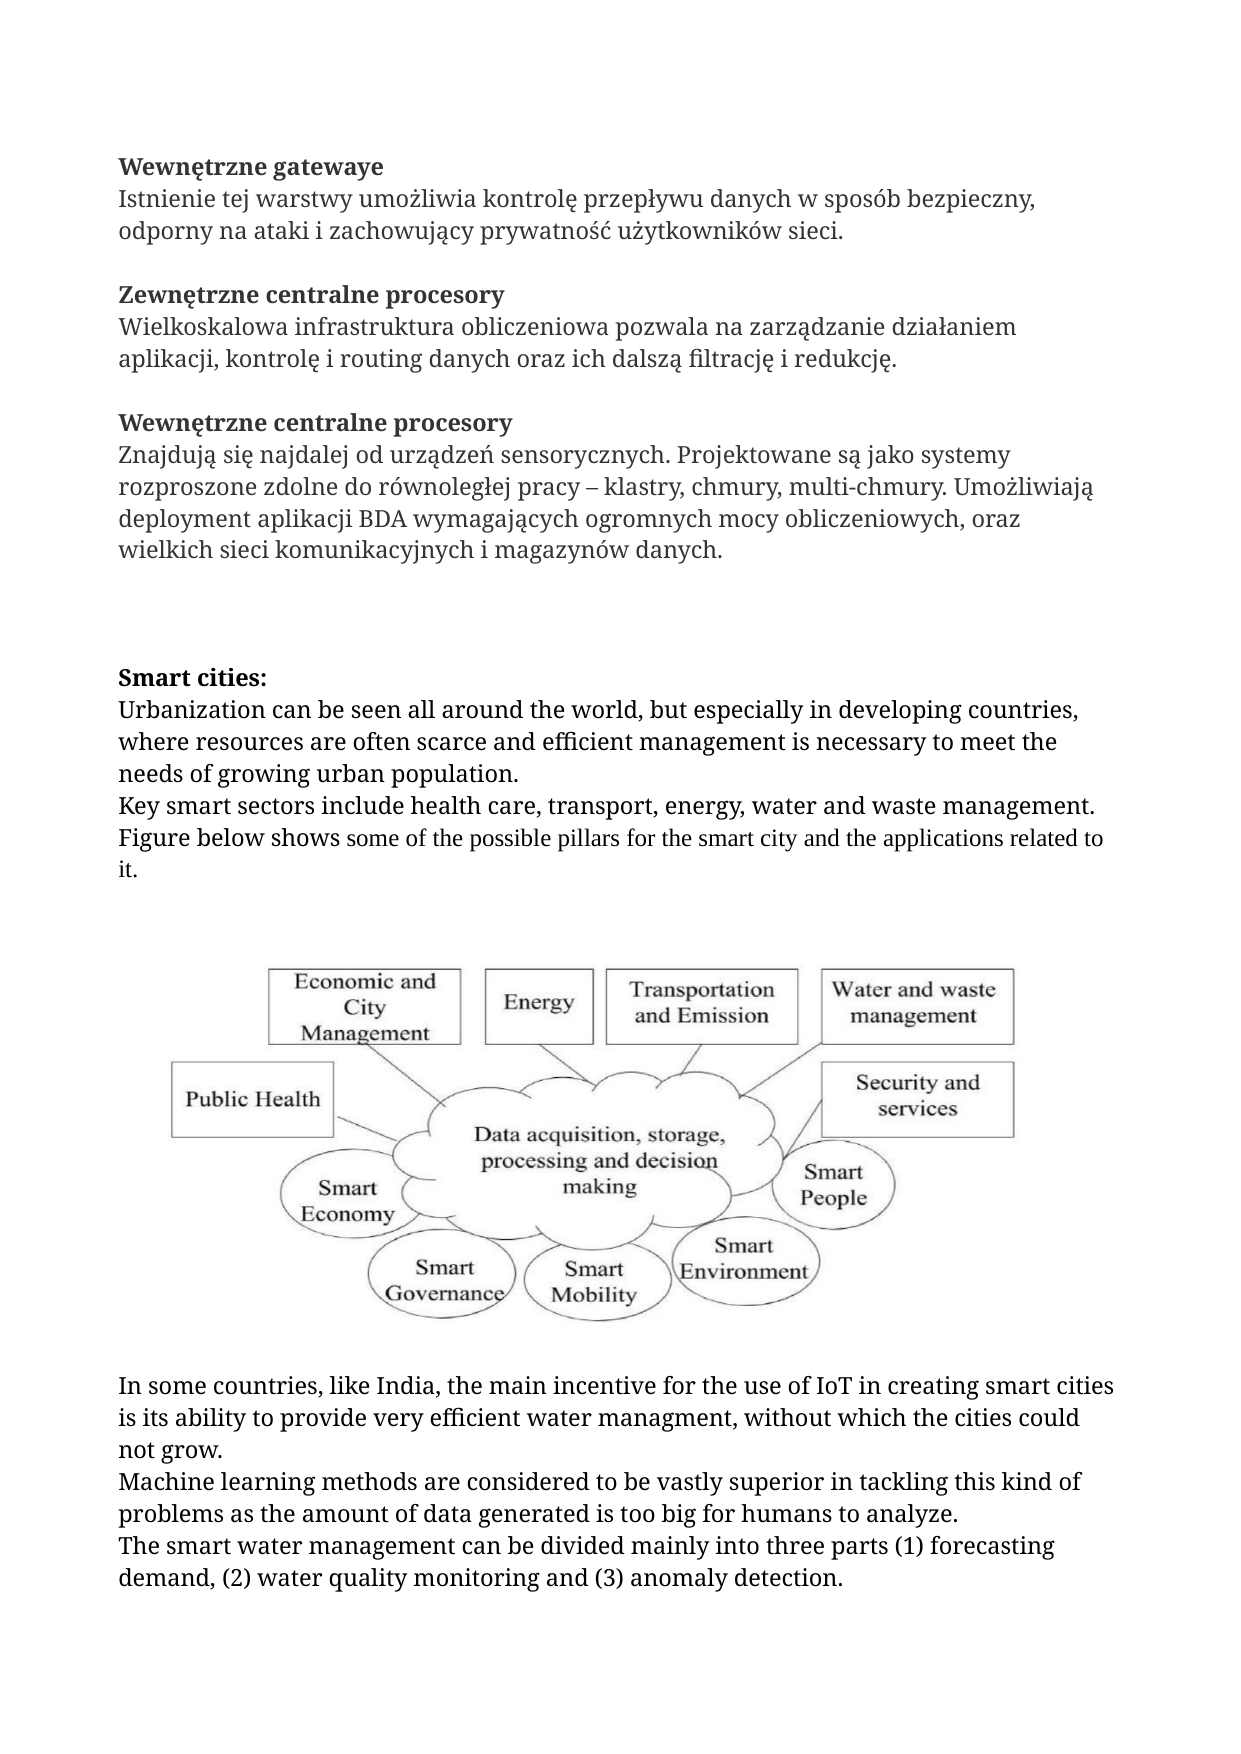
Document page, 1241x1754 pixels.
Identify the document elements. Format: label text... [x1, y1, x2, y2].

picture [111, 945, 1116, 1338]
text Zewnętrzne centralne procesory [118, 278, 1122, 310]
text Istnienie tej warstwy umożliwia kontrolę przepływu danych w sposób bezpieczny, odporny na ataki i zachowujący prywatność użytkowników sieci. [118, 182, 1122, 246]
text Machine learning methods are considered to be vastly superior in tackling this kind of problems as the amount of data generated is too big for humans to analyze. [118, 1465, 1122, 1529]
text Znajdują się najdalej od urządzeń sensorycznych. Projektowane są jako systemy rozproszone zdolne do równoległej pracy – klastry, chmury, multi-chmury. Umożliwiają deployment aplikacji BDA wymagających ogromnych mocy obliczeniowych, oraz wielkich sieci komunikacyjnych i magazynów danych. [118, 438, 1122, 566]
text Wewnętrzne gatewaye [118, 150, 1122, 182]
text The smart water management can be divided mainly into three parts (1) forecasting demand, (2) water quality monitoring and (3) anomaly detection. [118, 1529, 1122, 1593]
text In some countries, like India, the main incentive for the use of IoT in creating smart cities is its ability to provide very efficient water managment, without which the cities could not grow. [118, 1369, 1122, 1465]
text Wewnętrzne centralne procesory [118, 406, 1122, 438]
text Urbanization can be seen all around the world, but especially in developing countries, where resources are often scarce and efficient management is necessary to meet the needs of growing urban population. [118, 694, 1122, 790]
text Key smart sectors include health care, transport, energy, water and waste management. Figure below shows some of the possible pillars for the smart city and the applications related to it. [118, 790, 1122, 882]
text Smart cities: [118, 662, 1122, 694]
text Wielkoskalowa infrastruktura obliczeniowa pozwala na zarządzanie działaniem aplikacji, kontrolę i routing danych oraz ich dalszą filtrację i redukcję. [118, 310, 1122, 374]
